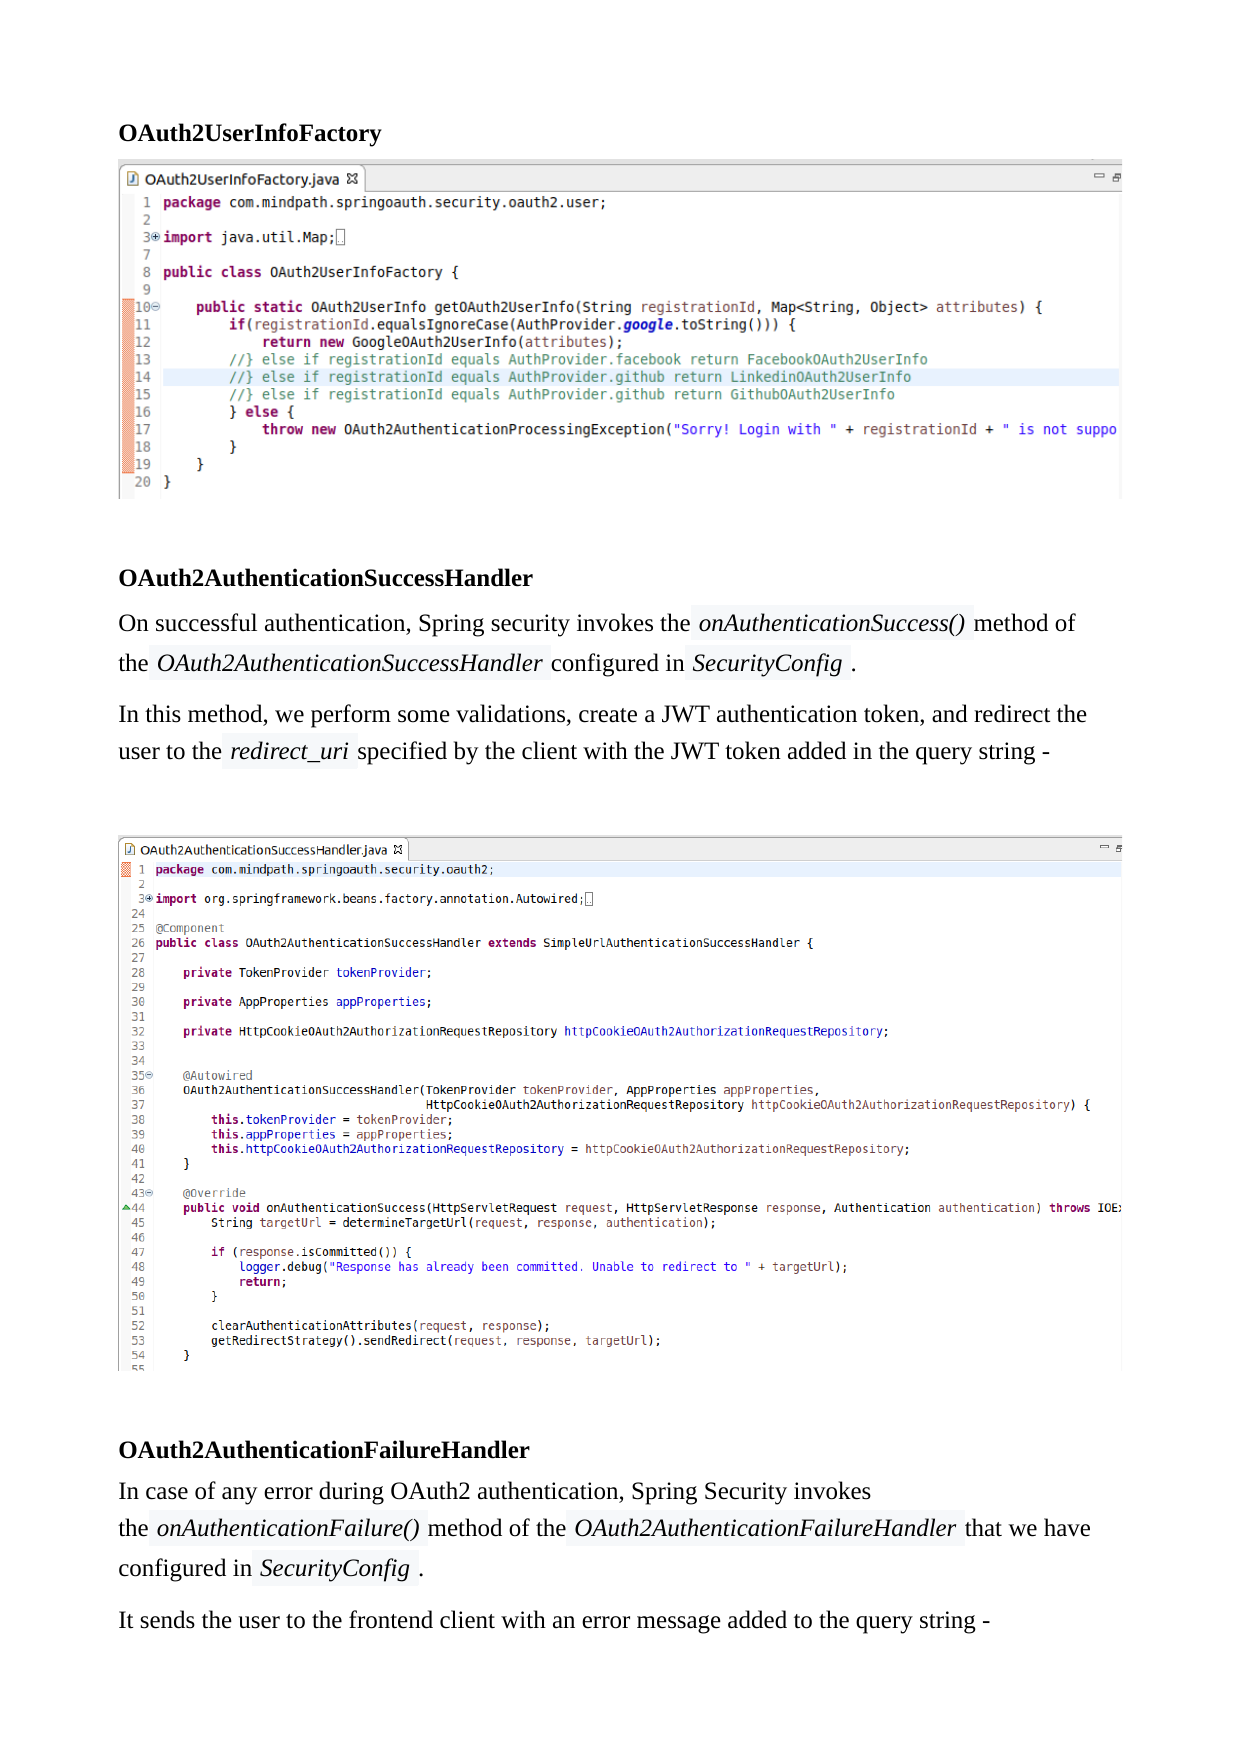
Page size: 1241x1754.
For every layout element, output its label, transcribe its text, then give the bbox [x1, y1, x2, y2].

text In case of any error during OAuth2 authentication, Spring Security invokes theonAuthenticationFailure()method of theOAuth2AuthenticationFailureHandlerthat we have configured inSecurityConfig. [118, 1476, 1122, 1585]
subtitle OAuth2AuthenticationFailureHandler [118, 1435, 1122, 1464]
picture [118, 159, 1123, 499]
picture [118, 835, 1123, 1371]
text In this method, we perform some validations, create a JWT authentication token, and redirect the user to theredirect_urispecified by the client with the JWT token added in the query string - [118, 699, 1122, 768]
subtitle OAuth2UserInfoFactory [118, 118, 1122, 147]
subtitle OAuth2AuthenticationSuccessHandler [118, 563, 1122, 592]
text It sends the user to the frontend client with an error message added to the query string - [118, 1605, 1122, 1633]
text On successful authentication, Spring security invokes theonAuthenticationSuccess()method of theOAuth2AuthenticationSuccessHandlerconfigured inSecurityConfig. [118, 605, 1122, 679]
